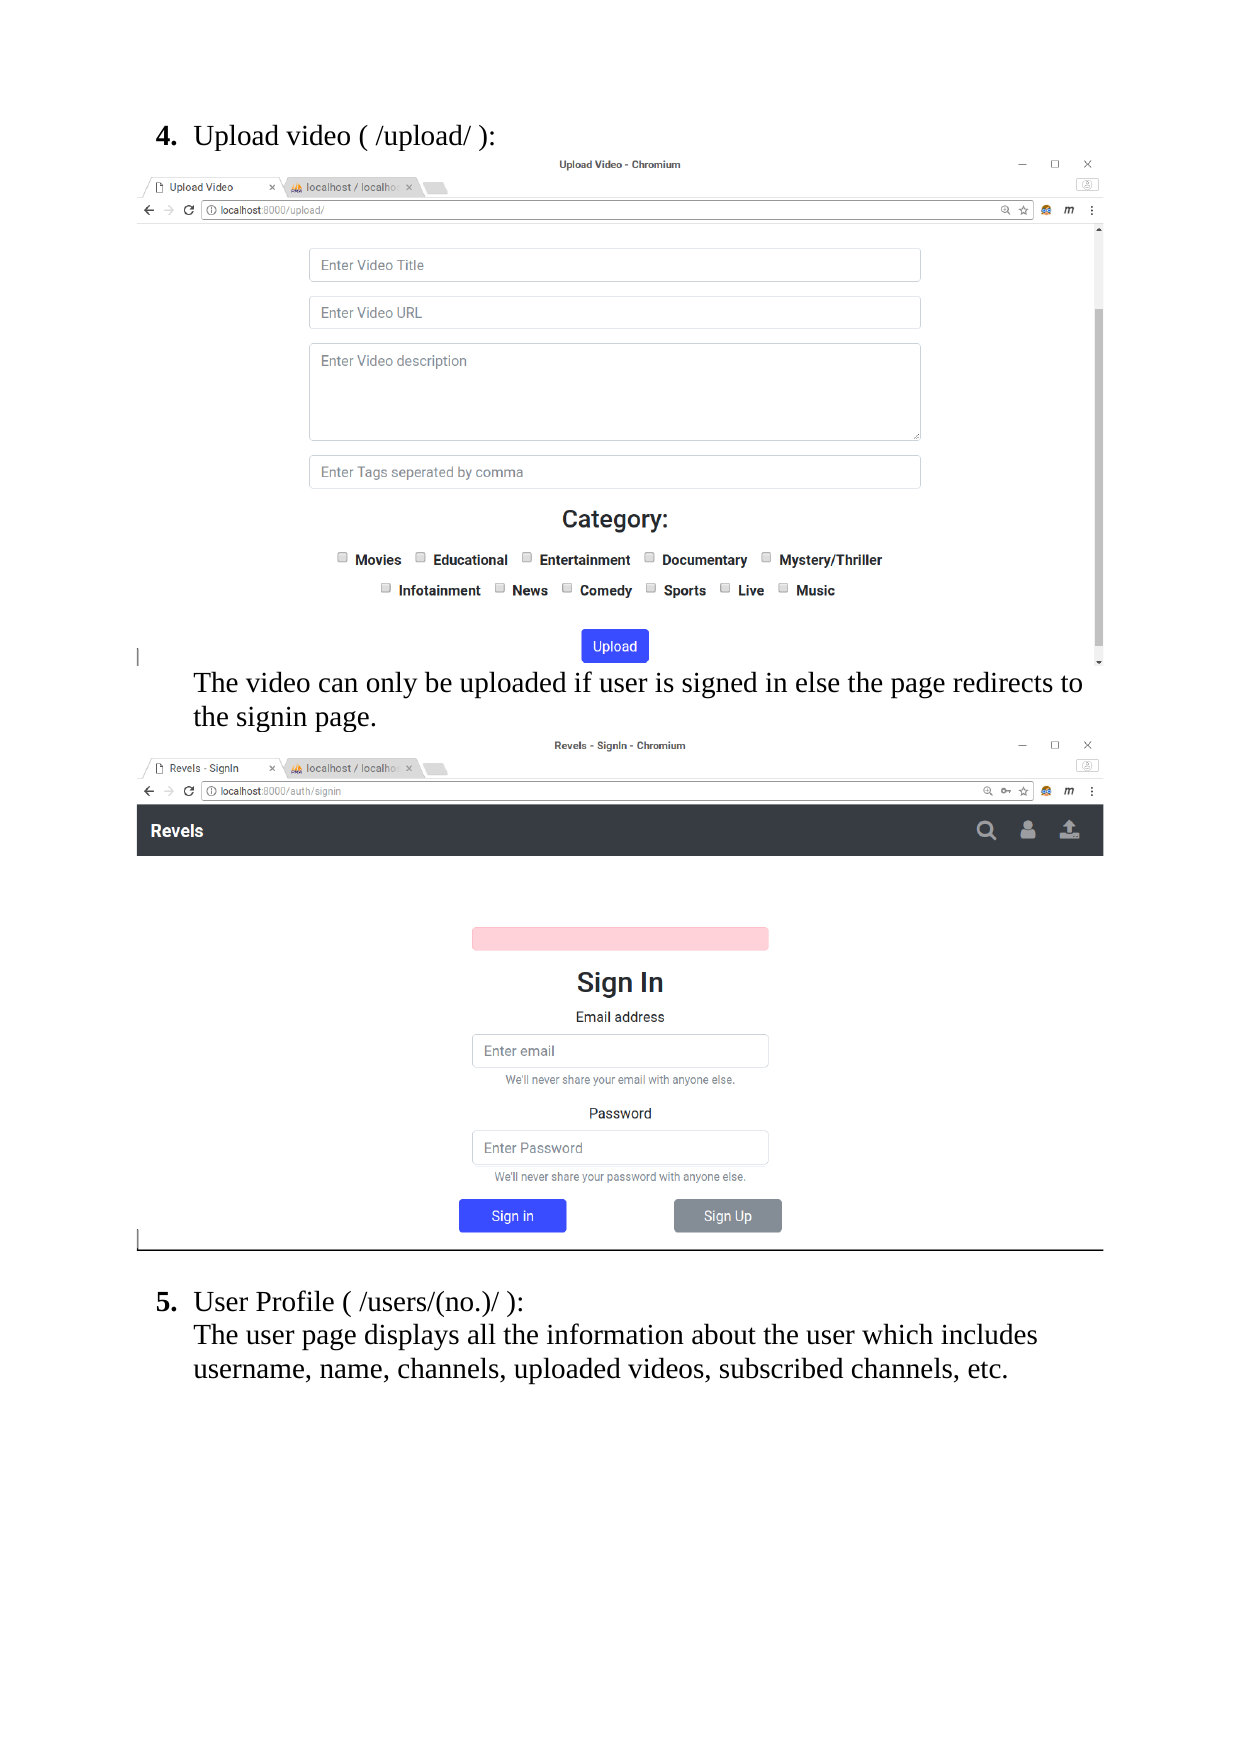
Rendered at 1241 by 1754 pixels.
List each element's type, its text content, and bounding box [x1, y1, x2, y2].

list The user page displays all the information about the user which includes username, name, channels, uploaded videos, subscribed channels, etc. [156, 1317, 1122, 1384]
picture [136, 151, 1104, 666]
list User Profile ( /users/(no.)/ ): [156, 1284, 1122, 1317]
list Upload video ( /upload/ ): [156, 118, 1122, 152]
list The video can only be uploaded if user is signed in else the page redirects to the signin page. [156, 152, 1122, 733]
picture [136, 732, 1104, 1251]
